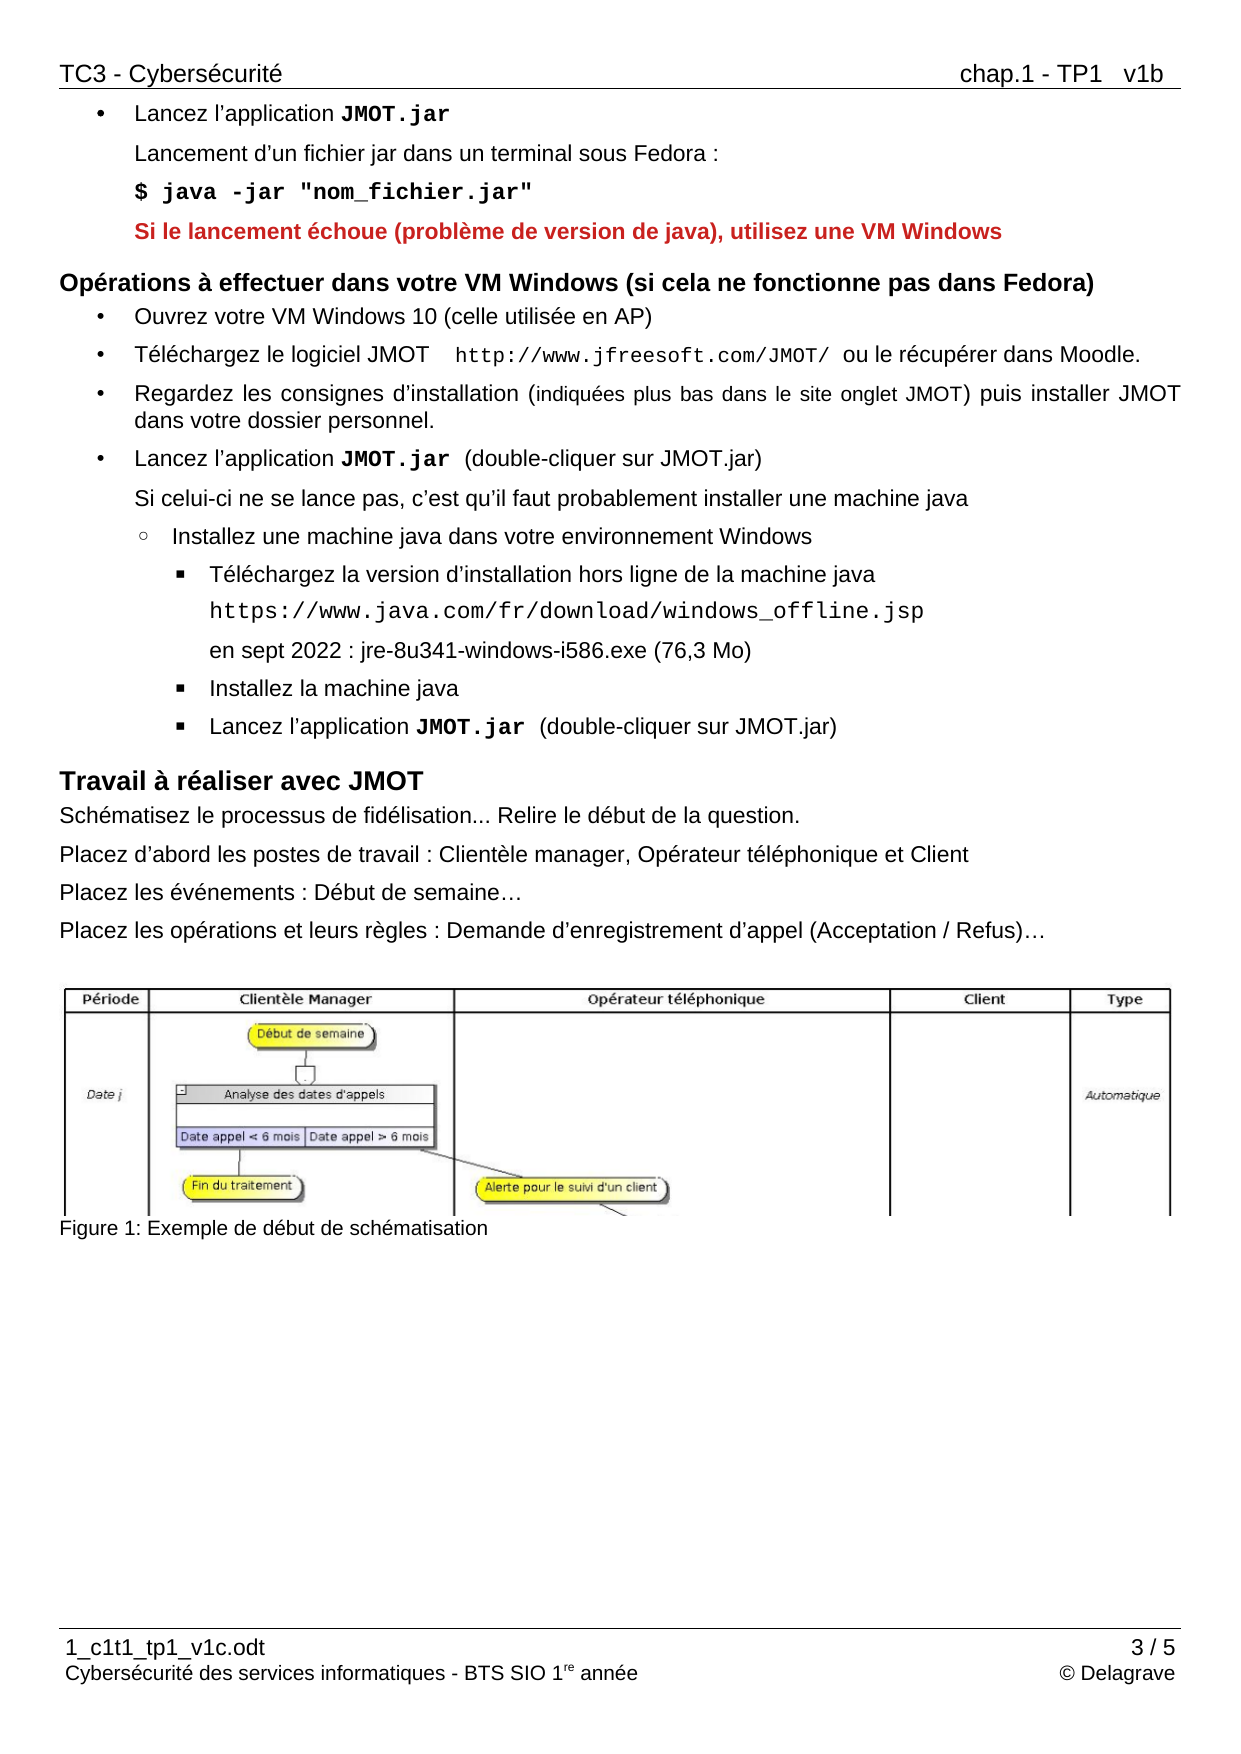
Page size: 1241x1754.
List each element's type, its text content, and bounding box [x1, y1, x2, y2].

picture [59, 981, 1182, 1216]
list Regardez les consignes d’installation (indiquées plus bas dans le site onglet JMOT) puis installer JMOT dans votre dossier personnel. [97, 380, 1181, 433]
text Schématisez le processus de fidélisation... Relire le début de la question. [59, 802, 1181, 829]
list Installez une machine java dans votre environnement Windows [134, 523, 1181, 549]
text Placez d’abord les postes de travail : Clientèle manager, Opérateur téléphonique et Client [59, 841, 1181, 867]
list Téléchargez le logiciel JMOT http://www.jfreesoft.com/JMOT/ ou le récupérer dans Moodle. [97, 341, 1181, 368]
text $ java -jar "nom_fichier.jar" [133, 178, 1181, 206]
text Figure 1: Exemple de début de schématisation [59, 1216, 1181, 1240]
list Lancez l’application JMOT.jar (double-cliquer sur JMOT.jar) [172, 713, 1181, 742]
text Si le lancement échoue (problème de version de java), utilisez une VM Windows [59, 218, 1181, 244]
list Lancez l’application JMOT.jar [97, 100, 1181, 128]
list Si celui-ci ne se lance pas, c’est qu’il faut probablement installer une machine java [97, 485, 1181, 511]
list en sept 2022 : jre-8u341-windows-i586.exe (76,3 Mo) [172, 637, 1181, 663]
list Installez la machine java [172, 675, 1181, 701]
text Placez les opérations et leurs règles : Demande d’enregistrement d’appel (Acceptation / Refus)… [59, 917, 1181, 943]
list Téléchargez la version d’installation hors ligne de la machine java [172, 561, 1181, 587]
text Opérations à effectuer dans votre VM Windows (si cela ne fonctionne pas dans Fedora) [59, 268, 1181, 297]
list Lancez l’application JMOT.jar (double-cliquer sur JMOT.jar) [97, 445, 1181, 473]
text Travail à réaliser avec JMOT [59, 765, 1181, 796]
list Lancement d’un fichier jar dans un terminal sous Fedora : [97, 140, 1181, 166]
text Placez les événements : Début de semaine… [59, 879, 1181, 905]
list https://www.java.com/fr/download/windows_offline.jsp [172, 599, 1181, 625]
list Ouvrez votre VM Windows 10 (celle utilisée en AP) [97, 303, 1181, 329]
